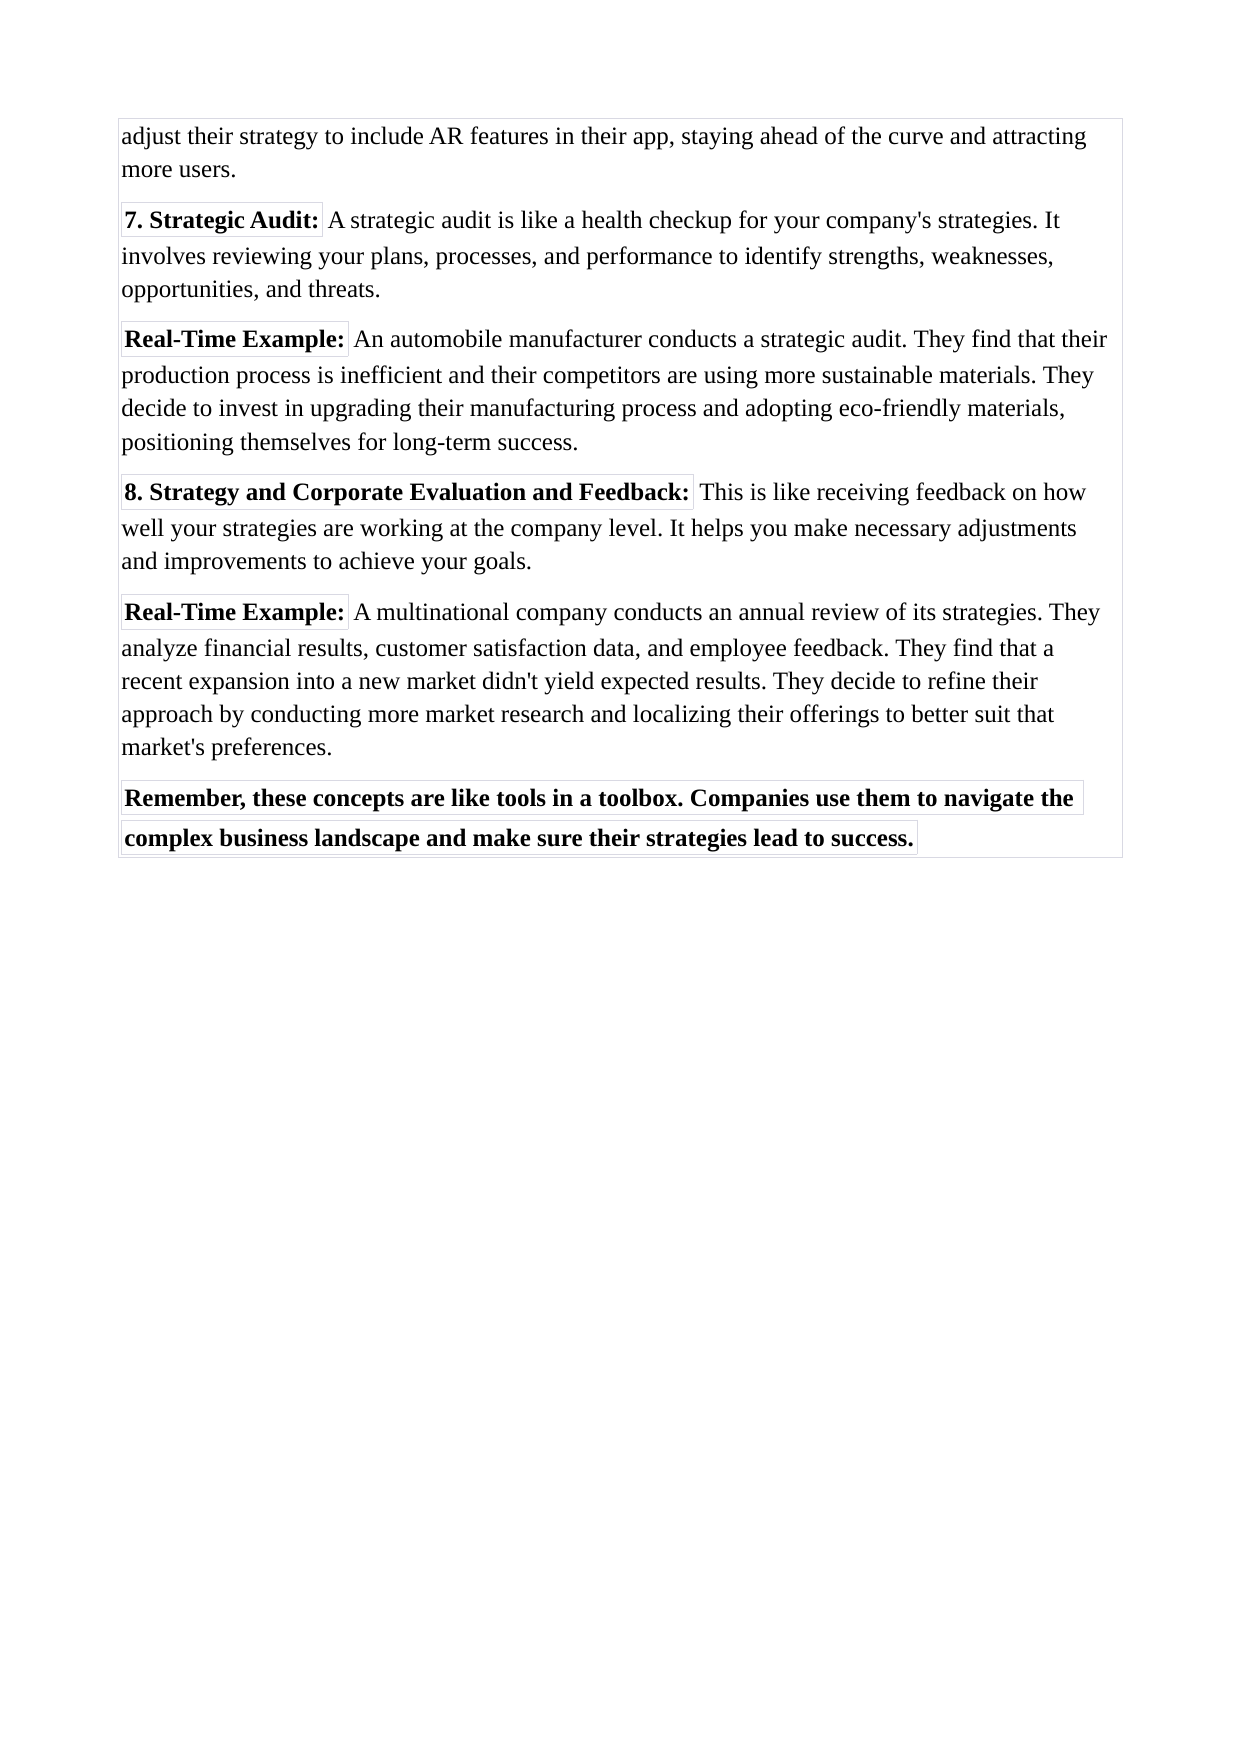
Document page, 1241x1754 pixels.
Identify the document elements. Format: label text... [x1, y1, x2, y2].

text Real-Time Example: A multinational company conducts an annual review of its strategies. They analyze financial results, customer satisfaction data, and employee feedback. They find that a recent expansion into a new market didn't yield expected results. They decide to refine their approach by conducting more market research and localizing their offerings to better suit that market's preferences. [119, 591, 1122, 761]
text Remember, these concepts are like tools in a toolbox. Companies use them to navigate the complex business landscape and make sure their strategies lead to success. [119, 777, 1122, 857]
text Real-Time Example: An automobile manufacturer conducts a strategic audit. They find that their production process is inefficient and their competitors are using more sustainable materials. They decide to invest in upgrading their manufacturing process and adopting eco-friendly materials, positioning themselves for long-term success. [119, 318, 1122, 455]
text 8. Strategy and Corporate Evaluation and Feedback: This is like receiving feedback on how well your strategies are working at the company level. It helps you make necessary adjustments and improvements to achieve your goals. [119, 471, 1122, 575]
text adjust their strategy to include AR features in their app, staying ahead of the curve and attracting more users. [119, 119, 1122, 183]
text 7. Strategic Audit: A strategic audit is like a health checkup for your company's strategies. It involves reviewing your plans, processes, and performance to identify strengths, weaknesses, opportunities, and threats. [119, 199, 1122, 303]
